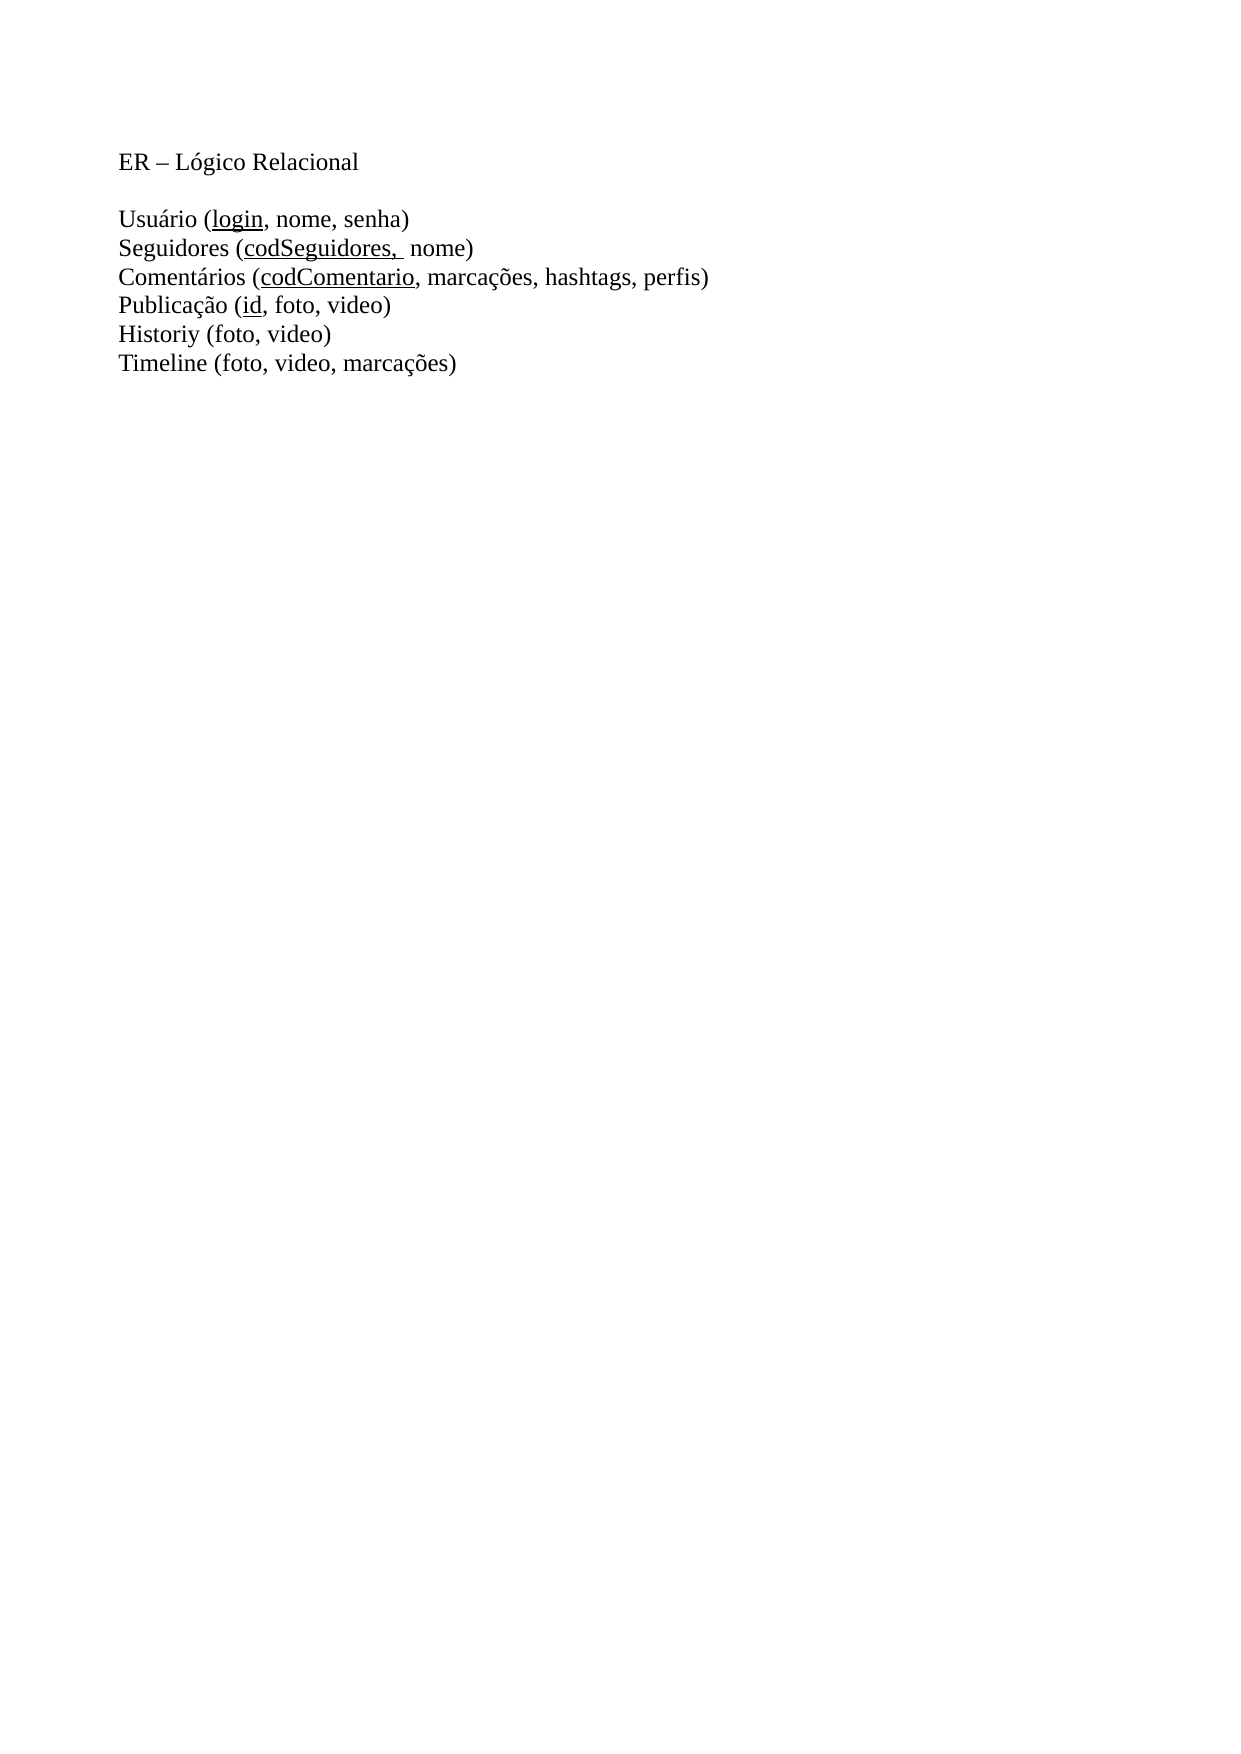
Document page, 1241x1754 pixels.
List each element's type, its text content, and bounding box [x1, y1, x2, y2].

text Timeline (foto, video, marcações) [118, 348, 1122, 377]
text Comentários (codComentario, marcações, hashtags, perfis) [118, 262, 1122, 291]
text Publicação (id, foto, video) [118, 291, 1122, 319]
text ER – Lógico Relacional [118, 147, 1122, 176]
text Seguidores (codSeguidores, nome) [118, 233, 1122, 262]
text Historiy (foto, video) [118, 319, 1122, 348]
text Usuário (login, nome, senha) [118, 204, 1122, 233]
